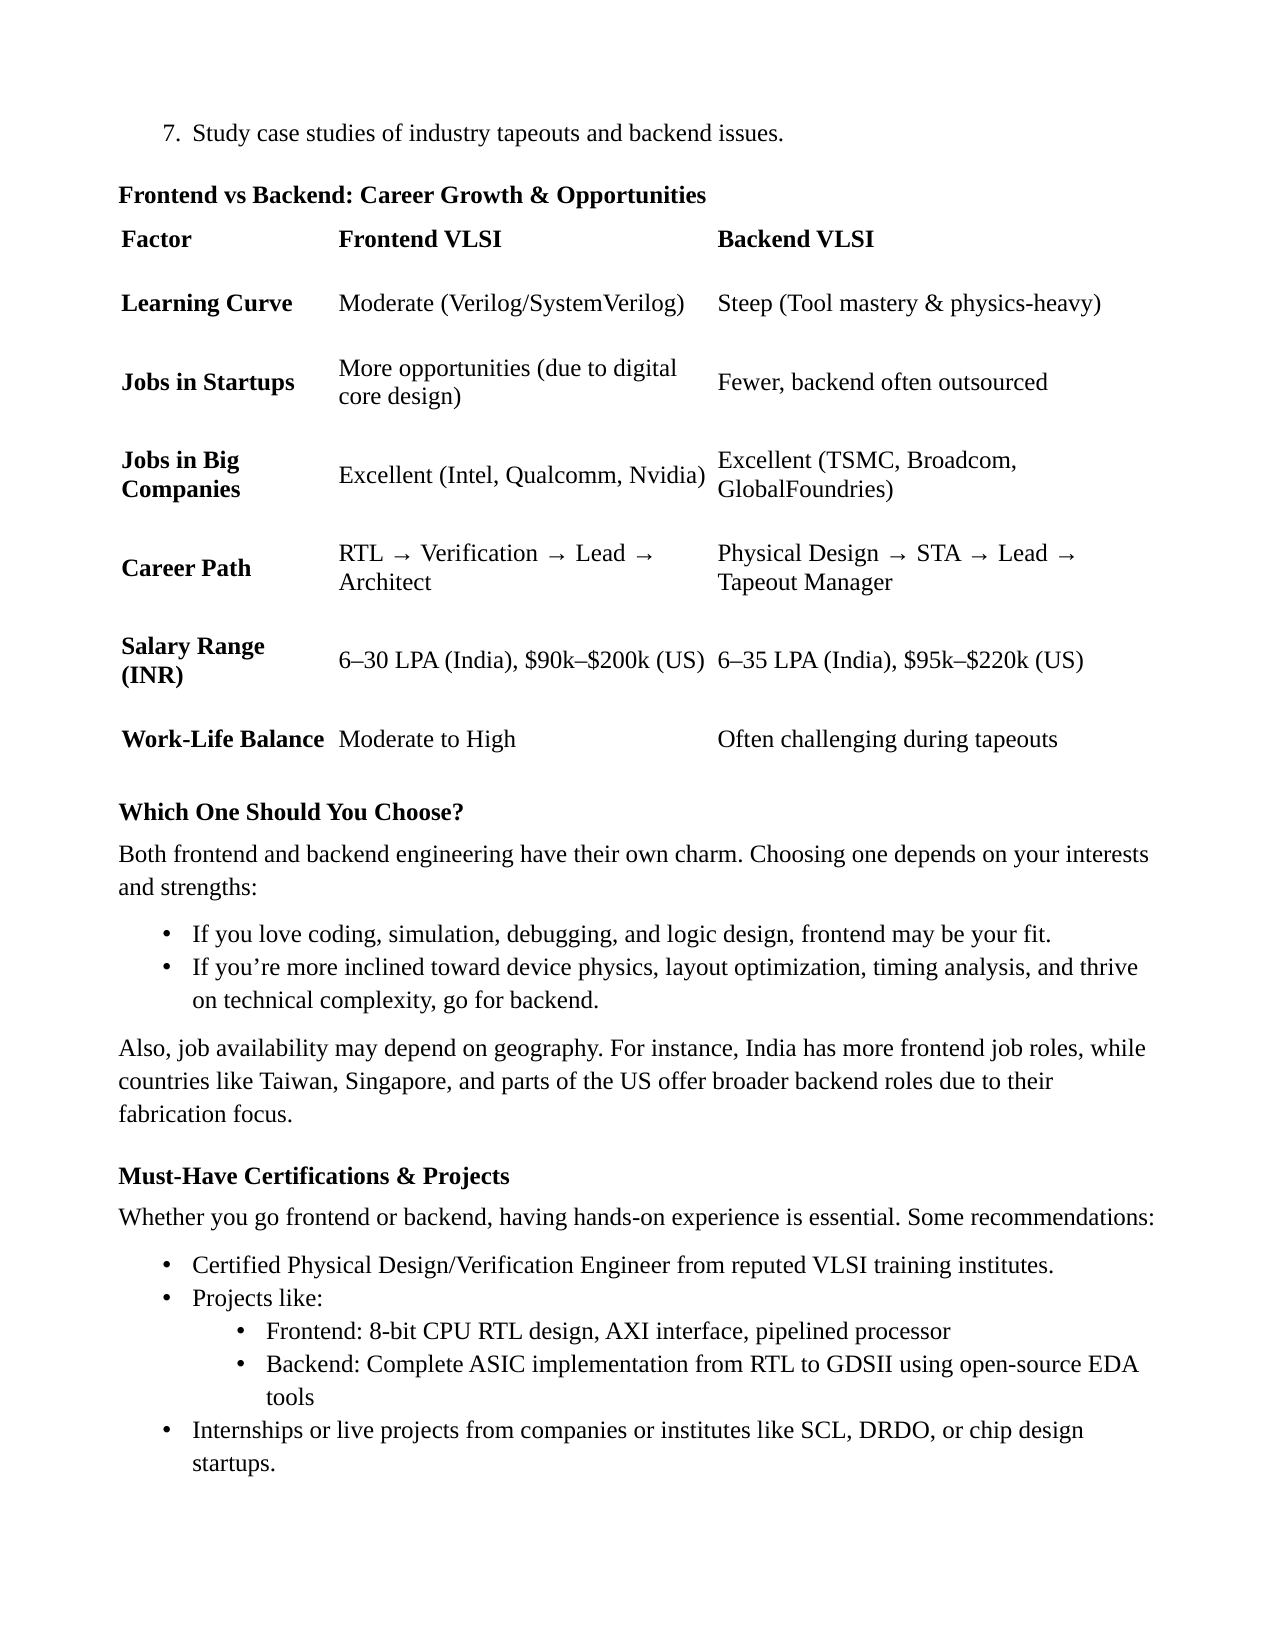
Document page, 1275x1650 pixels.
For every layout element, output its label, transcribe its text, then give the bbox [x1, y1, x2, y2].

text Whether you go frontend or backend, having hands-on experience is essential. Some recommendations: [118, 1202, 1157, 1231]
list Certified Physical Design/Verification Engineer from reputed VLSI training institutes. [162, 1250, 1157, 1279]
table_cell Often challenging during tapeouts [714, 721, 1157, 785]
table_cell RTL → Verification → Lead → Architect [335, 535, 714, 628]
table_cell 6–30 LPA (India), $90k–$200k (US) [335, 628, 714, 721]
table_header Factor [118, 222, 335, 286]
table_cell Learning Curve [118, 286, 335, 350]
table_cell Career Path [118, 535, 335, 628]
list If you love coding, simulation, debugging, and logic design, frontend may be your fit. [162, 919, 1157, 948]
table_header Backend VLSI [714, 222, 1157, 286]
subtitle Which One Should You Choose? [118, 797, 1157, 826]
table_cell Fewer, backend often outsourced [714, 350, 1157, 442]
list Frontend: 8-bit CPU RTL design, AXI interface, pipelined processor [236, 1316, 1157, 1345]
table_cell Steep (Tool mastery & physics-heavy) [714, 286, 1157, 350]
list If you’re more inclined toward device physics, layout optimization, timing analysis, and thrive on technical complexity, go for backend. [162, 952, 1157, 1014]
table_cell Excellent (Intel, Qualcomm, Nvidia) [335, 443, 714, 535]
list Backend: Complete ASIC implementation from RTL to GDSII using open-source EDA tools [236, 1349, 1157, 1411]
table_cell Physical Design → STA → Lead → Tapeout Manager [714, 535, 1157, 628]
table_cell Work-Life Balance [118, 721, 335, 785]
table_cell Moderate (Verilog/SystemVerilog) [335, 286, 714, 350]
text Also, job availability may depend on geography. For instance, India has more frontend job roles, while countries like Taiwan, Singapore, and parts of the US offer broader backend roles due to their fabrication focus. [118, 1033, 1157, 1128]
table_cell Jobs in Startups [118, 350, 335, 442]
table_cell Salary Range (INR) [118, 628, 335, 721]
subtitle Must-Have Certifications & Projects [118, 1161, 1157, 1190]
list Internships or live projects from companies or institutes like SCL, DRDO, or chip design startups. [162, 1415, 1157, 1477]
subtitle Frontend vs Backend: Career Growth & Opportunities [118, 180, 1157, 209]
table_cell More opportunities (due to digital core design) [335, 350, 714, 442]
table_cell Moderate to High [335, 721, 714, 785]
text Both frontend and backend engineering have their own charm. Choosing one depends on your interests and strengths: [118, 839, 1157, 901]
list Projects like: [162, 1283, 1157, 1312]
table_cell Excellent (TSMC, Broadcom, GlobalFoundries) [714, 443, 1157, 535]
table_header Frontend VLSI [335, 222, 714, 286]
list Study case studies of industry tapeouts and backend issues. [162, 118, 1157, 147]
table_cell Jobs in Big Companies [118, 443, 335, 535]
table_cell 6–35 LPA (India), $95k–$220k (US) [714, 628, 1157, 721]
